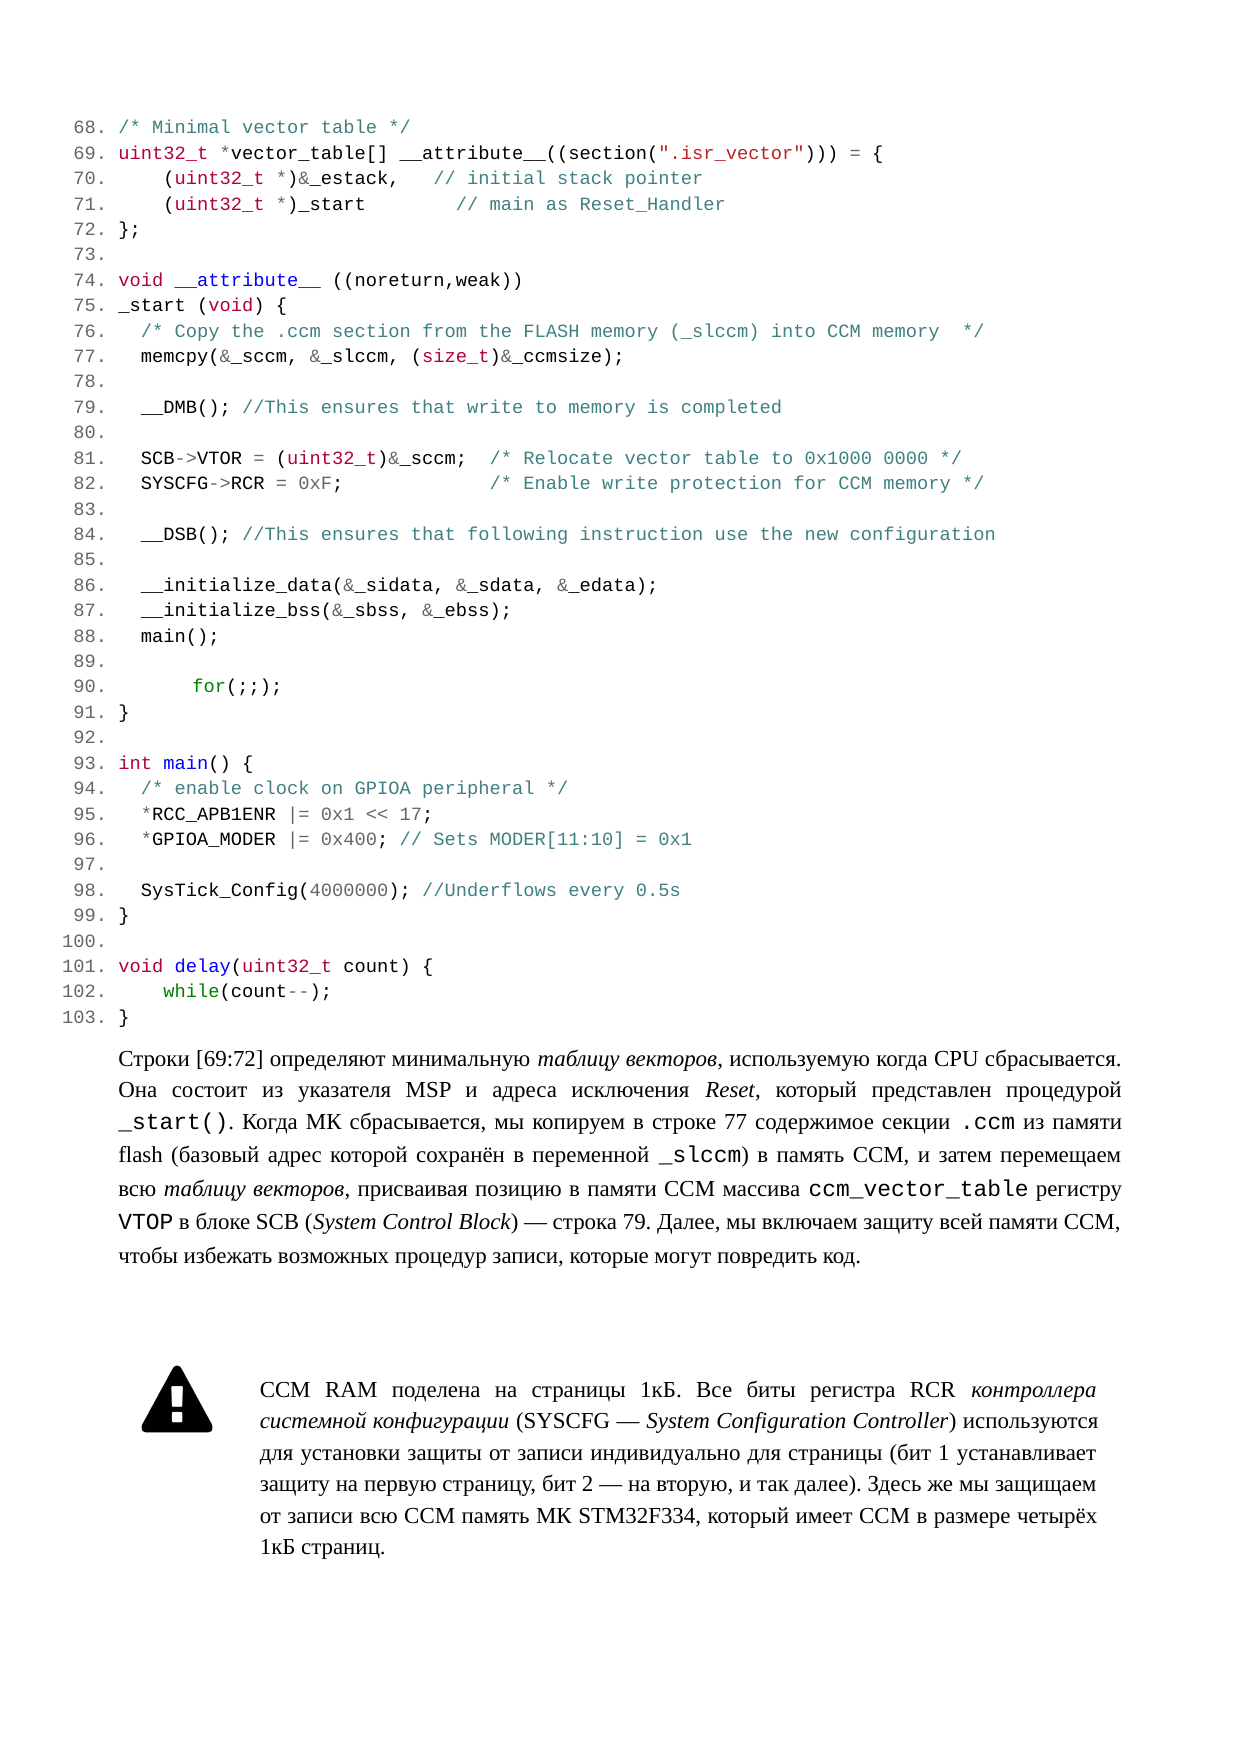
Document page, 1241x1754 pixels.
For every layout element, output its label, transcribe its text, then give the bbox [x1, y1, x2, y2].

list *GPIOA_MODER |= 0x400; // Sets MODER[11:10] = 0x1 [118, 830, 1122, 851]
list } [118, 1008, 1122, 1029]
list (uint32_t *)_start // main as Reset_Handler [118, 194, 1122, 216]
list _start (void) { [118, 296, 1122, 317]
list __DMB(); //This ensures that write to memory is completed [118, 398, 1122, 419]
table_header CCM RAM поделена на страницы 1кБ. Все биты регистра RCR контроллера системной конфигурации (SYSCFG — System Configuration Controller) используются для установки защиты от записи индивидуально для страницы (бит 1 устанавливает защиту на первую страницу, бит 2 — на вторую, и так далее). Здесь же мы защищаем от записи всю CCM память МК STM32F334, который имеет CCM в размере четырёх 1кБ страниц. [236, 1340, 1122, 1595]
list (uint32_t *)&_estack, // initial stack pointer [118, 169, 1122, 190]
list __initialize_bss(&_sbss, &_ebss); [118, 601, 1122, 622]
list void __attribute__ ((noreturn,weak)) [118, 271, 1122, 292]
list *RCC_APB1ENR |= 0x1 << 17; [118, 804, 1122, 826]
list memcpy(&_sccm, &_slccm, (size_t)&_ccmsize); [118, 347, 1122, 368]
list while(count--); [118, 982, 1122, 1003]
list main(); [118, 626, 1122, 648]
list SysTick_Config(4000000); //Underflows every 0.5s [118, 881, 1122, 902]
list /* enable clock on GPIOA peripheral */ [118, 779, 1122, 800]
list for(;;); [118, 677, 1122, 698]
list SCB->VTOR = (uint32_t)&_sccm; /* Relocate vector table to 0x1000 0000 */ [118, 448, 1122, 470]
list /* Copy the .ccm section from the FLASH memory (_slccm) into CCM memory */ [118, 321, 1122, 343]
list void delay(uint32_t count) { [118, 957, 1122, 978]
picture [141, 1363, 213, 1435]
table_header [118, 1340, 236, 1595]
text Строки [69:72] определяют минимальную таблицу векторов, используемую когда CPU сбрасывается. Она состоит из указателя MSP и адреса исключения Reset, который представлен процедурой _start(). Когда МК сбрасывается, мы копируем в строке 77 содержимое секции .ccm из памяти flash (базовый адрес которой сохранён в переменной _slccm) в память CCM, и затем перемещаем всю таблицу векторов, присваивая позицию в памяти CCM массива ccm_vector_table регистру VTOP в блоке SCB (System Control Block) — строка 79. Далее, мы включаем защиту всей памяти CCM, чтобы избежать возможных процедур записи, которые могут повредить код. [118, 1045, 1122, 1268]
list SYSCFG->RCR = 0xF; /* Enable write protection for CCM memory */ [118, 474, 1122, 495]
list /* Minimal vector table */ [118, 118, 1122, 139]
list __initialize_data(&_sidata, &_sdata, &_edata); [118, 576, 1122, 597]
list } [118, 906, 1122, 927]
list uint32_t *vector_table[] __attribute__((section(".isr_vector"))) = { [118, 143, 1122, 165]
list int main() { [118, 753, 1122, 775]
list }; [118, 220, 1122, 241]
list } [118, 703, 1122, 724]
list __DSB(); //This ensures that following instruction use the new configuration [118, 525, 1122, 546]
